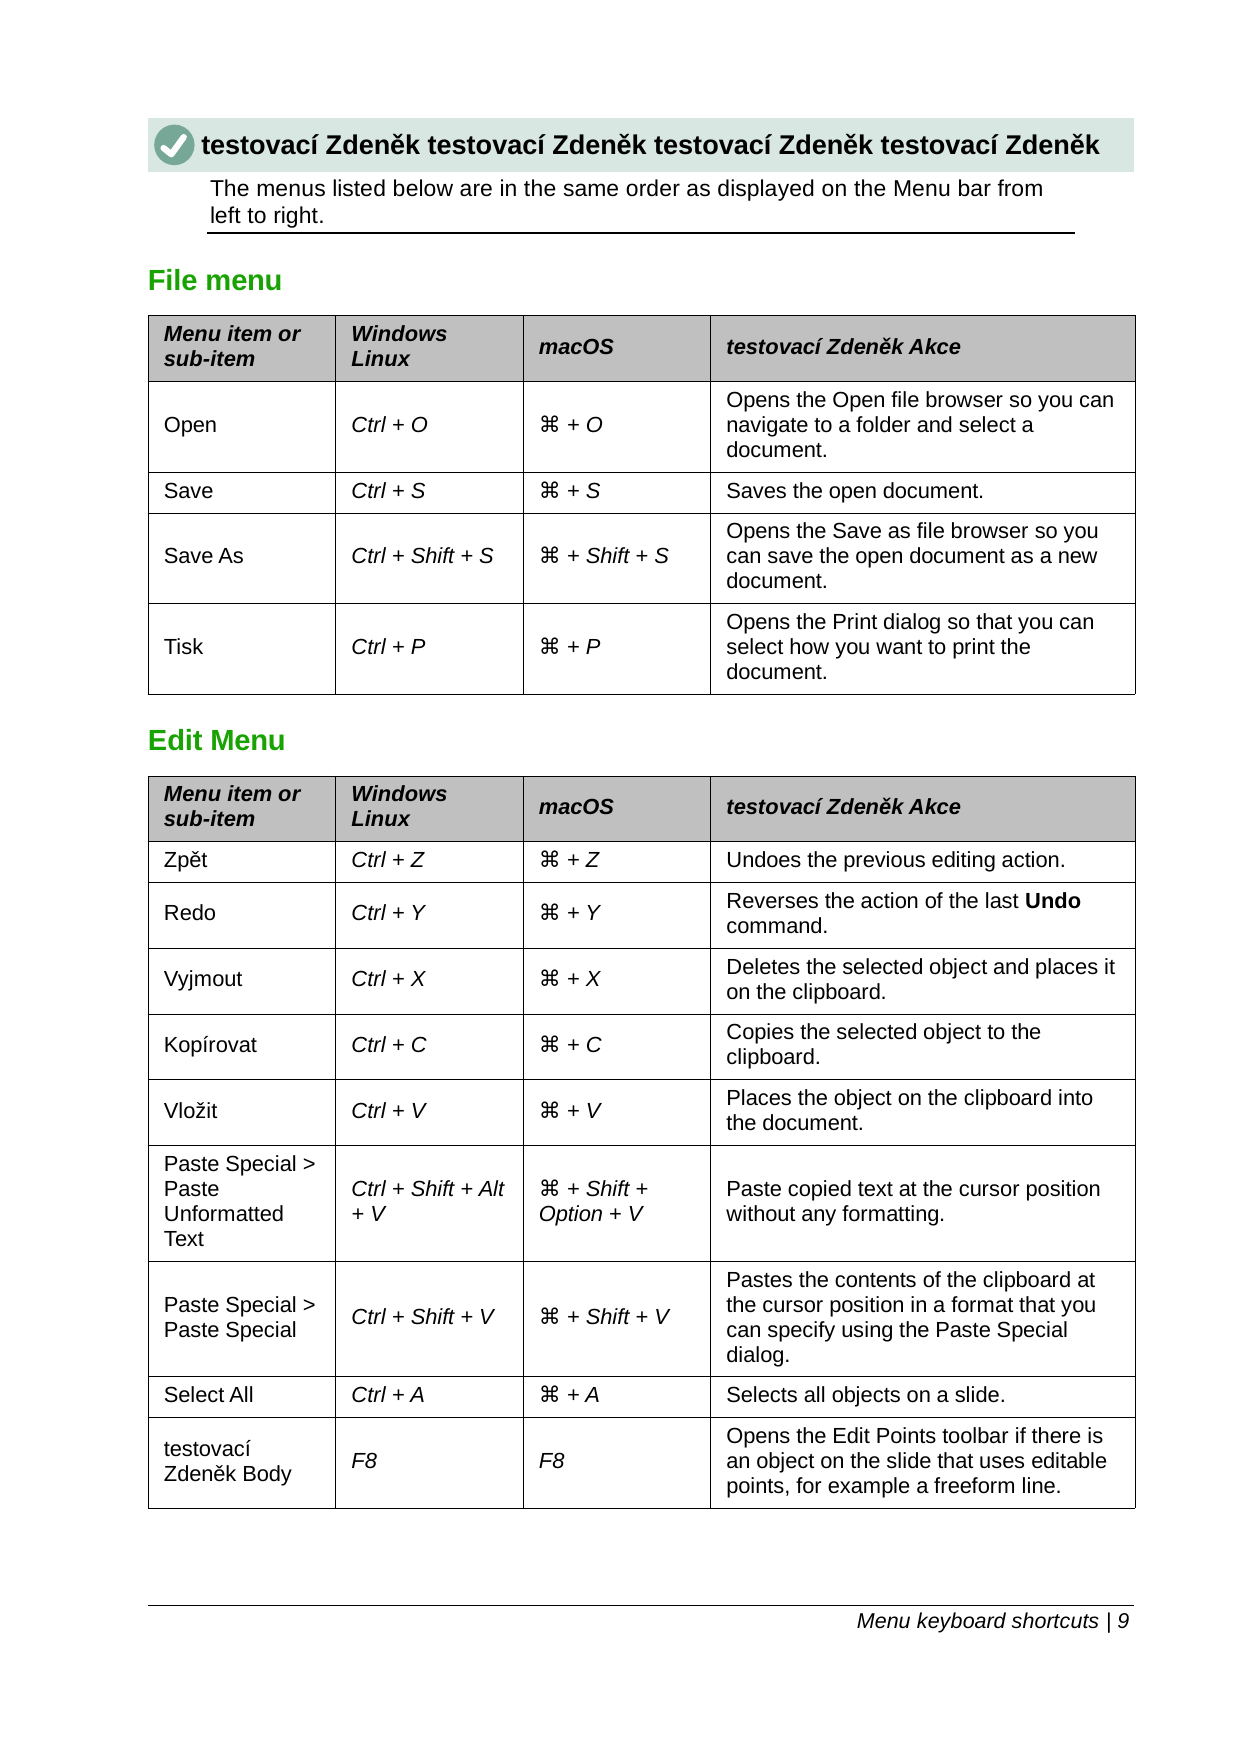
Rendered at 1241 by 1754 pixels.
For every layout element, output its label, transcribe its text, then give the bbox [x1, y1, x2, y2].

table_cell F8 [524, 1418, 710, 1508]
table_cell Ctrl + O [336, 382, 523, 472]
table_header testovací Zdeněk Akce [711, 777, 1135, 841]
table_cell ⌘ + Y [524, 883, 710, 948]
table_cell Opens the Save as file browser so you can save the open document as a new document. [711, 514, 1135, 603]
table_cell Reverses the action of the last Undo command. [711, 883, 1135, 948]
table_cell Save [149, 473, 335, 512]
table_cell ⌘ + Shift + V [524, 1262, 710, 1376]
table_cell ⌘ + C [524, 1015, 710, 1079]
table_cell Tisk [149, 604, 335, 694]
table_cell ⌘ + Shift + Option + V [524, 1146, 710, 1261]
subtitle Edit Menu [148, 723, 1134, 757]
table_cell Paste Special > Paste Unformatted Text [149, 1146, 335, 1261]
table_cell Ctrl + P [336, 604, 523, 694]
table_cell Vyjmout [149, 949, 335, 1013]
table_cell Ctrl + A [336, 1377, 523, 1417]
table_cell ⌘ + X [524, 949, 710, 1013]
table_cell ⌘ + A [524, 1377, 710, 1417]
table_cell Paste Special > Paste Special [149, 1262, 335, 1376]
table_cell Copies the selected object to the clipboard. [711, 1015, 1135, 1079]
table_cell ⌘ + P [524, 604, 710, 694]
text The menus listed below are in the same order as displayed on the Menu bar from left to right. [207, 172, 1075, 232]
table_header macOS [524, 316, 710, 381]
table_cell Opens the Print dialog so that you can select how you want to print the document. [711, 604, 1135, 694]
table_cell Places the object on the clipboard into the document. [711, 1080, 1135, 1145]
table_cell ⌘ + Z [524, 842, 710, 882]
table_cell Open [149, 382, 335, 472]
table_header macOS [524, 777, 710, 841]
table_cell ⌘ + Shift + S [524, 514, 710, 603]
table_cell Paste copied text at the cursor position without any formatting. [711, 1146, 1135, 1261]
table_cell Zpět [149, 842, 335, 882]
subtitle File menu [148, 263, 1134, 297]
table_header Menu item or sub-item [149, 316, 335, 381]
table_cell Ctrl + Y [336, 883, 523, 948]
table_cell Redo [149, 883, 335, 948]
table_cell Opens the Edit Points toolbar if there is an object on the slide that uses editable points, for example a freeform line. [711, 1418, 1135, 1508]
table_cell Ctrl + V [336, 1080, 523, 1145]
table_cell Saves the open document. [711, 473, 1135, 512]
table_cell Ctrl + Z [336, 842, 523, 882]
table_cell Save As [149, 514, 335, 603]
table_header testovací Zdeněk Akce [711, 316, 1135, 381]
table_cell Kopírovat [149, 1015, 335, 1079]
table_cell Undoes the previous editing action. [711, 842, 1135, 882]
table_header Menu item or sub-item [149, 777, 335, 841]
table_header Windows Linux [336, 777, 523, 841]
table_cell Ctrl + Shift + Alt + V [336, 1146, 523, 1261]
table_cell Ctrl + Shift + S [336, 514, 523, 603]
table_cell Ctrl + S [336, 473, 523, 512]
table_cell Vložit [149, 1080, 335, 1145]
table_cell Deletes the selected object and places it on the clipboard. [711, 949, 1135, 1013]
table_cell Selects all objects on a slide. [711, 1377, 1135, 1417]
subtitle testovací Zdeněk testovací Zdeněk testovací Zdeněk testovací Zdeněk [148, 118, 1134, 172]
table_cell Ctrl + C [336, 1015, 523, 1079]
table_cell ⌘ + V [524, 1080, 710, 1145]
table_cell Opens the Open file browser so you can navigate to a folder and select a document. [711, 382, 1135, 472]
table_cell Select All [149, 1377, 335, 1417]
table_cell Pastes the contents of the clipboard at the cursor position in a format that you can specify using the Paste Special dialog. [711, 1262, 1135, 1376]
table_cell ⌘ + O [524, 382, 710, 472]
table_cell F8 [336, 1418, 523, 1508]
table_cell Ctrl + Shift + V [336, 1262, 523, 1376]
table_header Windows Linux [336, 316, 523, 381]
table_cell ⌘ + S [524, 473, 710, 512]
table_cell Ctrl + X [336, 949, 523, 1013]
table_cell testovací Zdeněk Body [149, 1418, 335, 1508]
